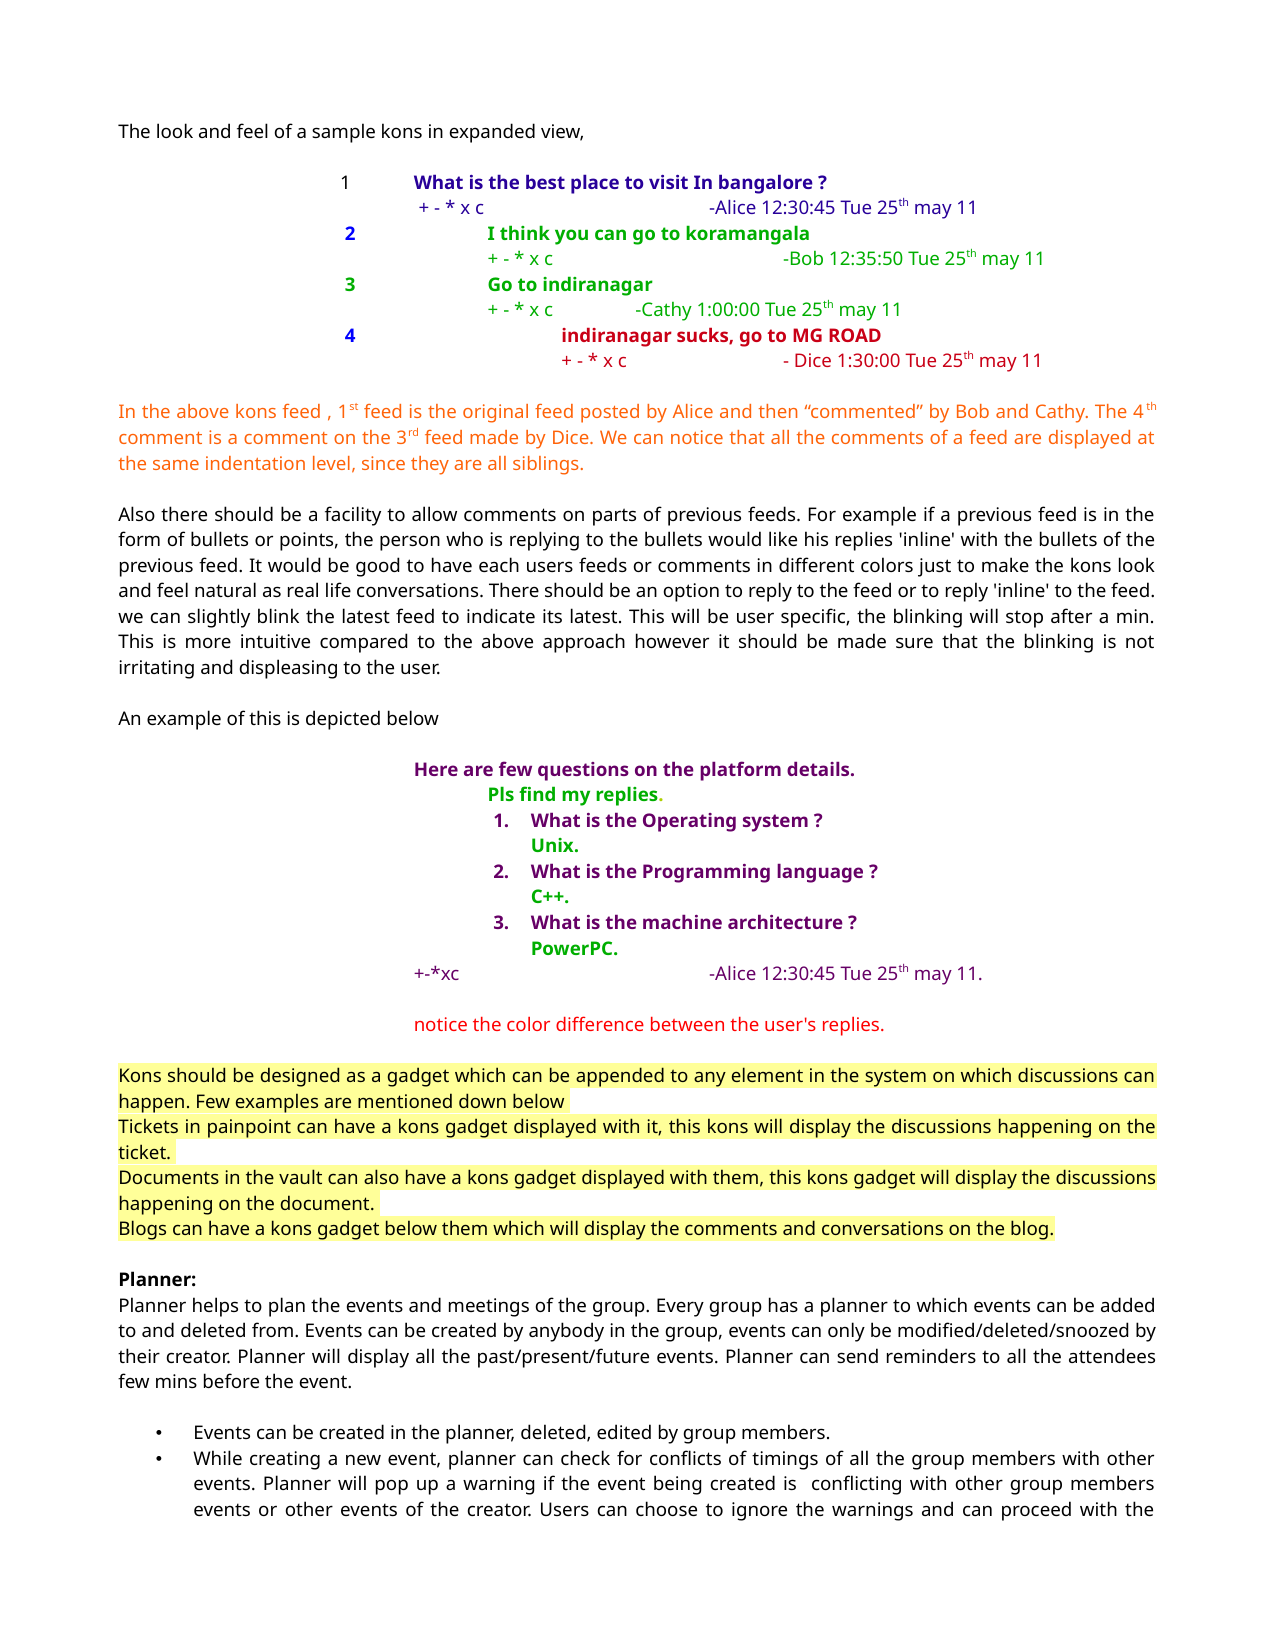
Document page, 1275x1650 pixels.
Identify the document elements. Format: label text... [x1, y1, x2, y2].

text Documents in the vault can also have a kons gadget displayed with them, this kons gadget will display the discussions happening on the document. [118, 1164, 1157, 1216]
text Pls find my replies. [118, 782, 1157, 807]
list While creating a new event, planner can check for conflicts of timings of all the group members with other events. Planner will pop up a warning if the event being created is conflicting with other group members events or other events of the creator. Users can choose to ignore the warnings and can proceed with the [156, 1445, 1157, 1522]
text + - * x c -Alice 12:30:45 Tue 25th may 11 [118, 195, 1157, 220]
list Events can be created in the planner, deleted, edited by group members. [156, 1420, 1157, 1445]
text 3 Go to indiranagar [118, 271, 1157, 297]
list PowerPC. [493, 935, 1157, 960]
text Planner: [118, 1267, 1157, 1292]
text Here are few questions on the platform details. [118, 756, 1157, 782]
text 4 indiranagar sucks, go to MG ROAD [118, 322, 1157, 348]
text 1 What is the best place to visit In bangalore ? [118, 169, 1157, 195]
text +-*xc -Alice 12:30:45 Tue 25th may 11. [118, 960, 1157, 986]
text Tickets in painpoint can have a kons gadget displayed with it, this kons will display the discussions happening on the ticket. [118, 1113, 1157, 1164]
text In the above kons feed , 1st feed is the original feed posted by Alice and then “commented” by Bob and Cathy. The 4th comment is a comment on the 3rd feed made by Dice. We can notice that all the comments of a feed are displayed at the same indentation level, since they are all siblings. [118, 399, 1157, 475]
text + - * x c - Dice 1:30:00 Tue 25th may 11 [118, 348, 1157, 373]
text Also there should be a facility to allow comments on parts of previous feeds. For example if a previous feed is in the form of bullets or points, the person who is replying to the bullets would like his replies 'inline' with the bullets of the previous feed. It would be good to have each users feeds or comments in different colors just to make the kons look and feel natural as real life conversations. There should be an option to reply to the feed or to reply 'inline' to the feed. we can slightly blink the latest feed to indicate its latest. This will be user specific, the blinking will stop after a min. This is more intuitive compared to the above approach however it should be made sure that the blinking is not irritating and displeasing to the user. [118, 501, 1157, 679]
text notice the color difference between the user's replies. [118, 1011, 1157, 1037]
text Kons should be designed as a gadget which can be appended to any element in the system on which discussions can happen. Few examples are mentioned down below [118, 1062, 1157, 1113]
text Planner helps to plan the events and meetings of the group. Every group has a planner to which events can be added to and deleted from. Events can be created by anybody in the group, events can only be modified/deleted/snoozed by their creator. Planner will display all the past/present/future events. Planner can send reminders to all the attendees few mins before the event. [118, 1292, 1157, 1394]
list Unix. [493, 833, 1157, 858]
list C++. [493, 884, 1157, 909]
list What is the Operating system ? [493, 807, 1157, 833]
text 2 I think you can go to koramangala [118, 220, 1157, 246]
list What is the Programming language ? [493, 858, 1157, 884]
text Blogs can have a kons gadget below them which will display the comments and conversations on the blog. [118, 1216, 1157, 1241]
list What is the machine architecture ? [493, 909, 1157, 935]
text An example of this is depicted below [118, 705, 1157, 731]
text The look and feel of a sample kons in expanded view, [118, 118, 1157, 144]
text + - * x c -Cathy 1:00:00 Tue 25th may 11 [118, 297, 1157, 322]
text + - * x c -Bob 12:35:50 Tue 25th may 11 [118, 246, 1157, 271]
